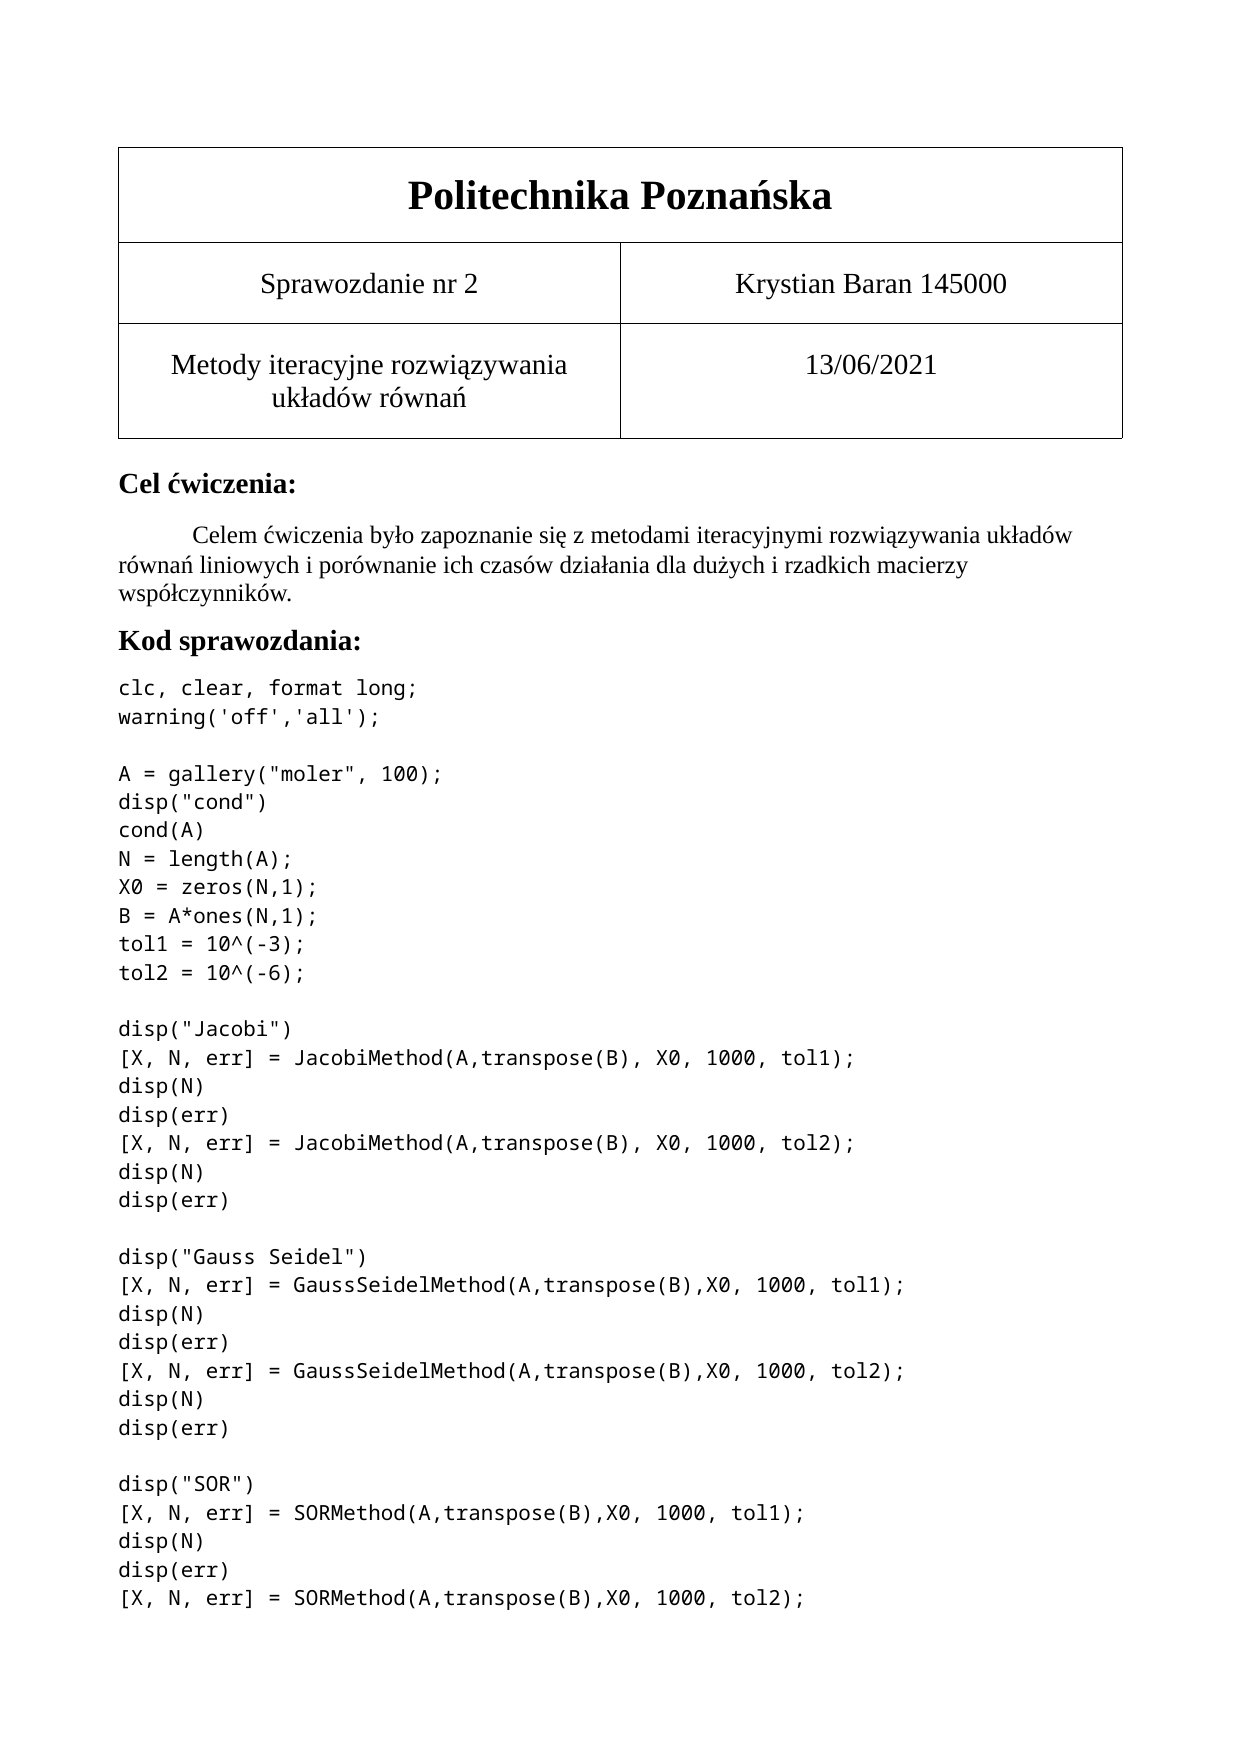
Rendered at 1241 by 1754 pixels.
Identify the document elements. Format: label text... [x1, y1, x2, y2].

text tol2 = 10^(-6); [118, 958, 1122, 986]
text [X, N, err] = GaussSeidelMethod(A,transpose(B),X0, 1000, tol1); [118, 1271, 1122, 1299]
text Cel ćwiczenia: [118, 466, 1122, 500]
text disp(N) [118, 1384, 1122, 1413]
text disp(err) [118, 1555, 1122, 1583]
text disp(N) [118, 1071, 1122, 1100]
text B = A*ones(N,1); [118, 901, 1122, 929]
table_header Politechnika Poznańska [119, 148, 1122, 242]
table_cell Sprawozdanie nr 2 [119, 243, 620, 323]
text clc, clear, format long; [118, 673, 1122, 702]
text [X, N, err] = JacobiMethod(A,transpose(B), X0, 1000, tol1); [118, 1043, 1122, 1071]
text disp(N) [118, 1157, 1122, 1185]
text disp(err) [118, 1185, 1122, 1214]
text N = length(A); [118, 844, 1122, 872]
text disp(N) [118, 1299, 1122, 1327]
text disp(err) [118, 1100, 1122, 1128]
text disp("Gauss Seidel") [118, 1242, 1122, 1271]
text A = gallery("moler", 100); [118, 759, 1122, 787]
text disp(err) [118, 1413, 1122, 1441]
table_cell 13/06/2021 [621, 324, 1122, 438]
text [X, N, err] = GaussSeidelMethod(A,transpose(B),X0, 1000, tol2); [118, 1356, 1122, 1384]
text disp("cond") [118, 787, 1122, 816]
text Celem ćwiczenia było zapoznanie się z metodami iteracyjnymi rozwiązywania układów równań liniowych i porównanie ich czasów działania dla dużych i rzadkich macierzy współczynników. [118, 516, 1122, 607]
table_cell Krystian Baran 145000 [621, 243, 1122, 323]
table_cell Metody iteracyjne rozwiązywania układów równań [119, 324, 620, 438]
text X0 = zeros(N,1); [118, 872, 1122, 901]
text disp(err) [118, 1327, 1122, 1356]
text Kod sprawozdania: [118, 623, 1122, 657]
text disp(N) [118, 1526, 1122, 1555]
text disp("SOR") [118, 1469, 1122, 1498]
text [X, N, err] = SORMethod(A,transpose(B),X0, 1000, tol2); [118, 1583, 1122, 1612]
text tol1 = 10^(-3); [118, 929, 1122, 958]
text cond(A) [118, 816, 1122, 844]
text [X, N, err] = SORMethod(A,transpose(B),X0, 1000, tol1); [118, 1498, 1122, 1526]
text disp("Jacobi") [118, 1014, 1122, 1043]
text warning('off','all'); [118, 702, 1122, 730]
text [X, N, err] = JacobiMethod(A,transpose(B), X0, 1000, tol2); [118, 1128, 1122, 1157]
